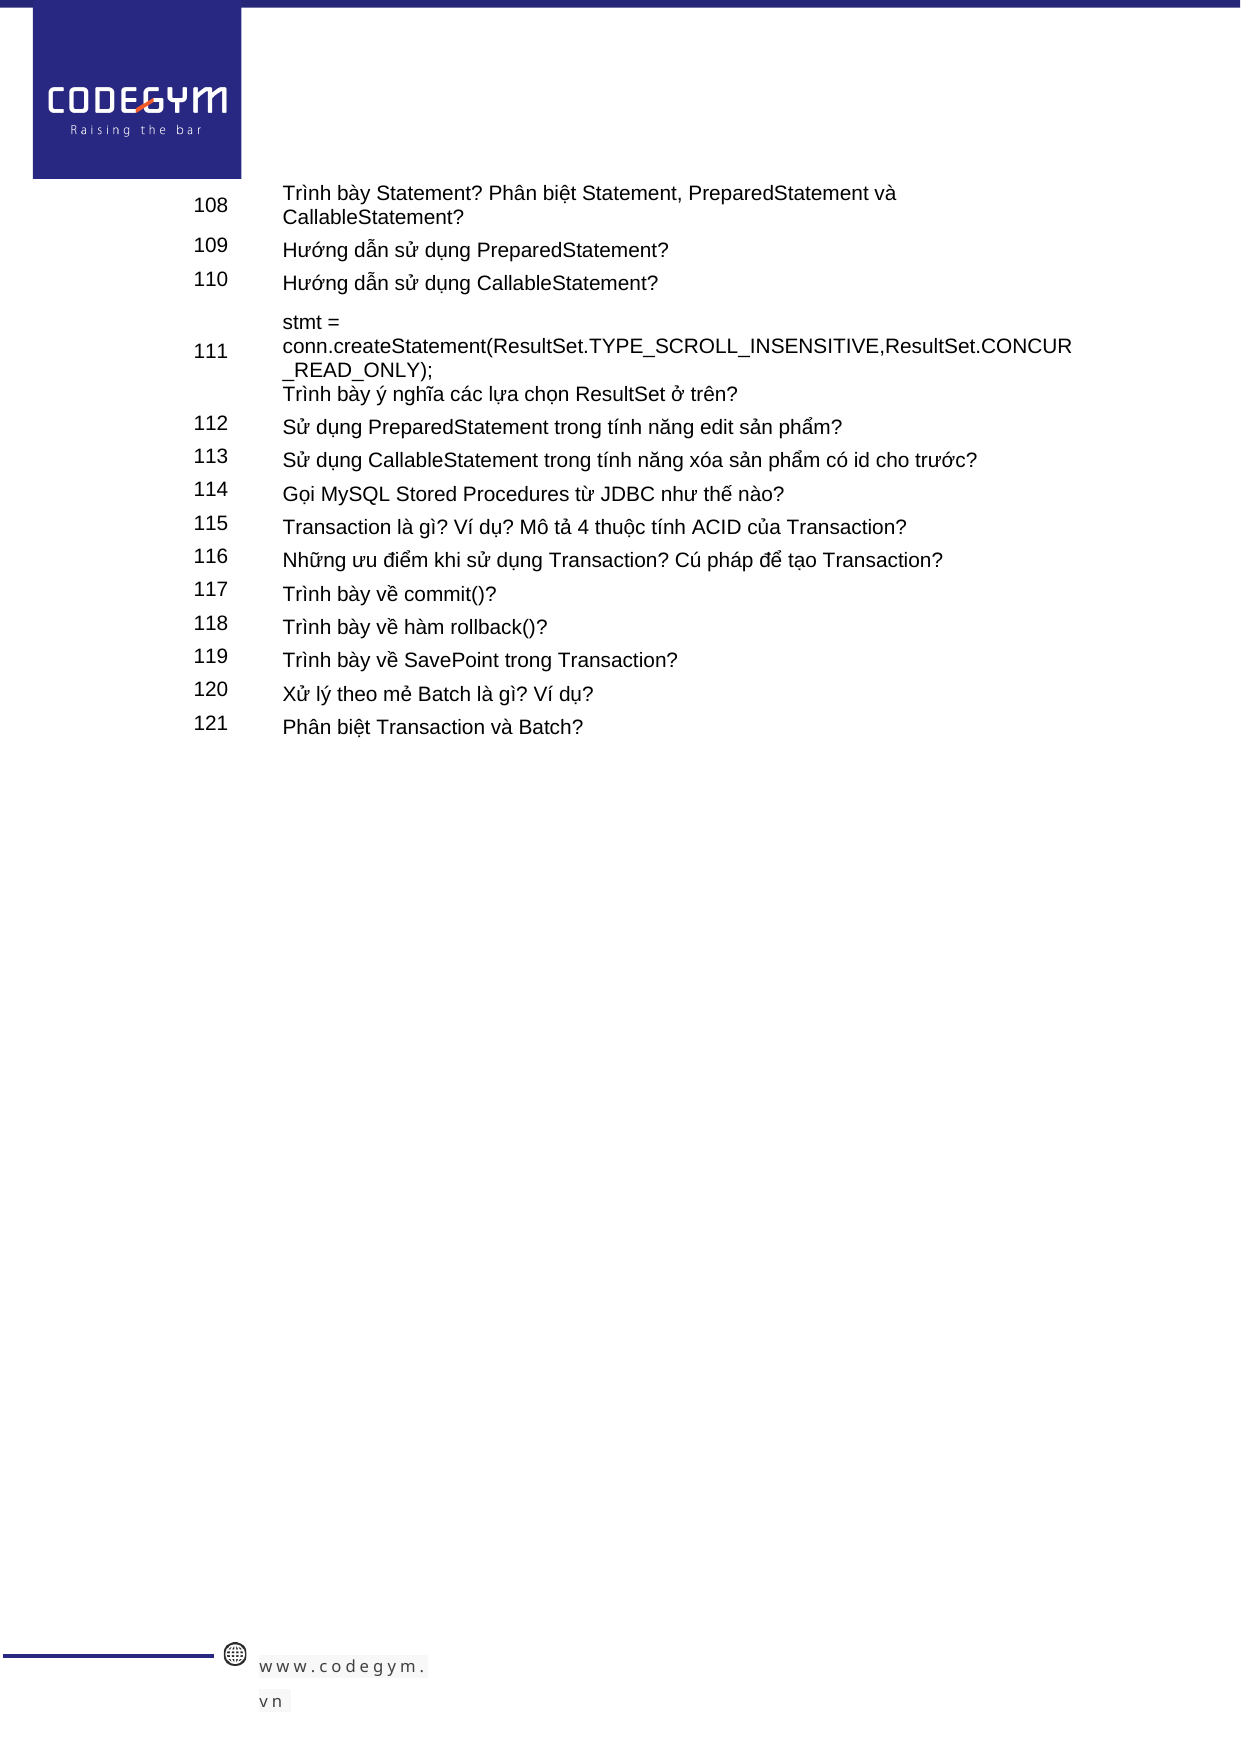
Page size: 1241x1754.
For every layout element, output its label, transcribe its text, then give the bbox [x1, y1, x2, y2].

table_cell Sử dụng PreparedStatement trong tính năng edit sản phẩm? [271, 406, 1090, 439]
table_cell Trình bày về hàm rollback()? [271, 606, 1090, 639]
table_cell 111 [150, 295, 271, 406]
table_cell 110 [150, 262, 271, 295]
table_cell Trình bày Statement? Phân biệt Statement, PreparedStatement và CallableStatement? [271, 181, 1090, 228]
table_cell Những ưu điểm khi sử dụng Transaction? Cú pháp để tạo Transaction? [271, 539, 1090, 572]
table_cell Hướng dẫn sử dụng PreparedStatement? [271, 229, 1090, 262]
table_cell Hướng dẫn sử dụng CallableStatement? [271, 262, 1090, 295]
table_cell Trình bày về commit()? [271, 572, 1090, 606]
table_cell 117 [150, 572, 271, 606]
table_cell 108 [150, 181, 271, 228]
table_cell 119 [150, 639, 271, 672]
picture [223, 1642, 247, 1666]
table_cell 121 [150, 706, 271, 739]
picture [39, 0, 244, 181]
table_cell 116 [150, 539, 271, 572]
table_cell 109 [150, 229, 271, 262]
table_cell 114 [150, 472, 271, 506]
table_cell Phân biệt Transaction và Batch? [271, 706, 1090, 739]
table_cell Trình bày về SavePoint trong Transaction? [271, 639, 1090, 672]
table_cell Sử dụng CallableStatement trong tính năng xóa sản phẩm có id cho trước? [271, 439, 1090, 472]
table_cell Xử lý theo mẻ Batch là gì? Ví dụ? [271, 672, 1090, 706]
table_cell 120 [150, 672, 271, 706]
table_cell stmt = conn.createStatement(ResultSet.TYPE_SCROLL_INSENSITIVE,ResultSet.CONCUR_READ_ONLY); Trình bày ý nghĩa các lựa chọn ResultSet ở trên? [271, 295, 1090, 406]
table_cell Transaction là gì? Ví dụ? Mô tả 4 thuộc tính ACID của Transaction? [271, 506, 1090, 539]
table_cell 112 [150, 406, 271, 439]
table_cell Gọi MySQL Stored Procedures từ JDBC như thế nào? [271, 472, 1090, 506]
table_cell 115 [150, 506, 271, 539]
table_cell 118 [150, 606, 271, 639]
table_cell 113 [150, 439, 271, 472]
